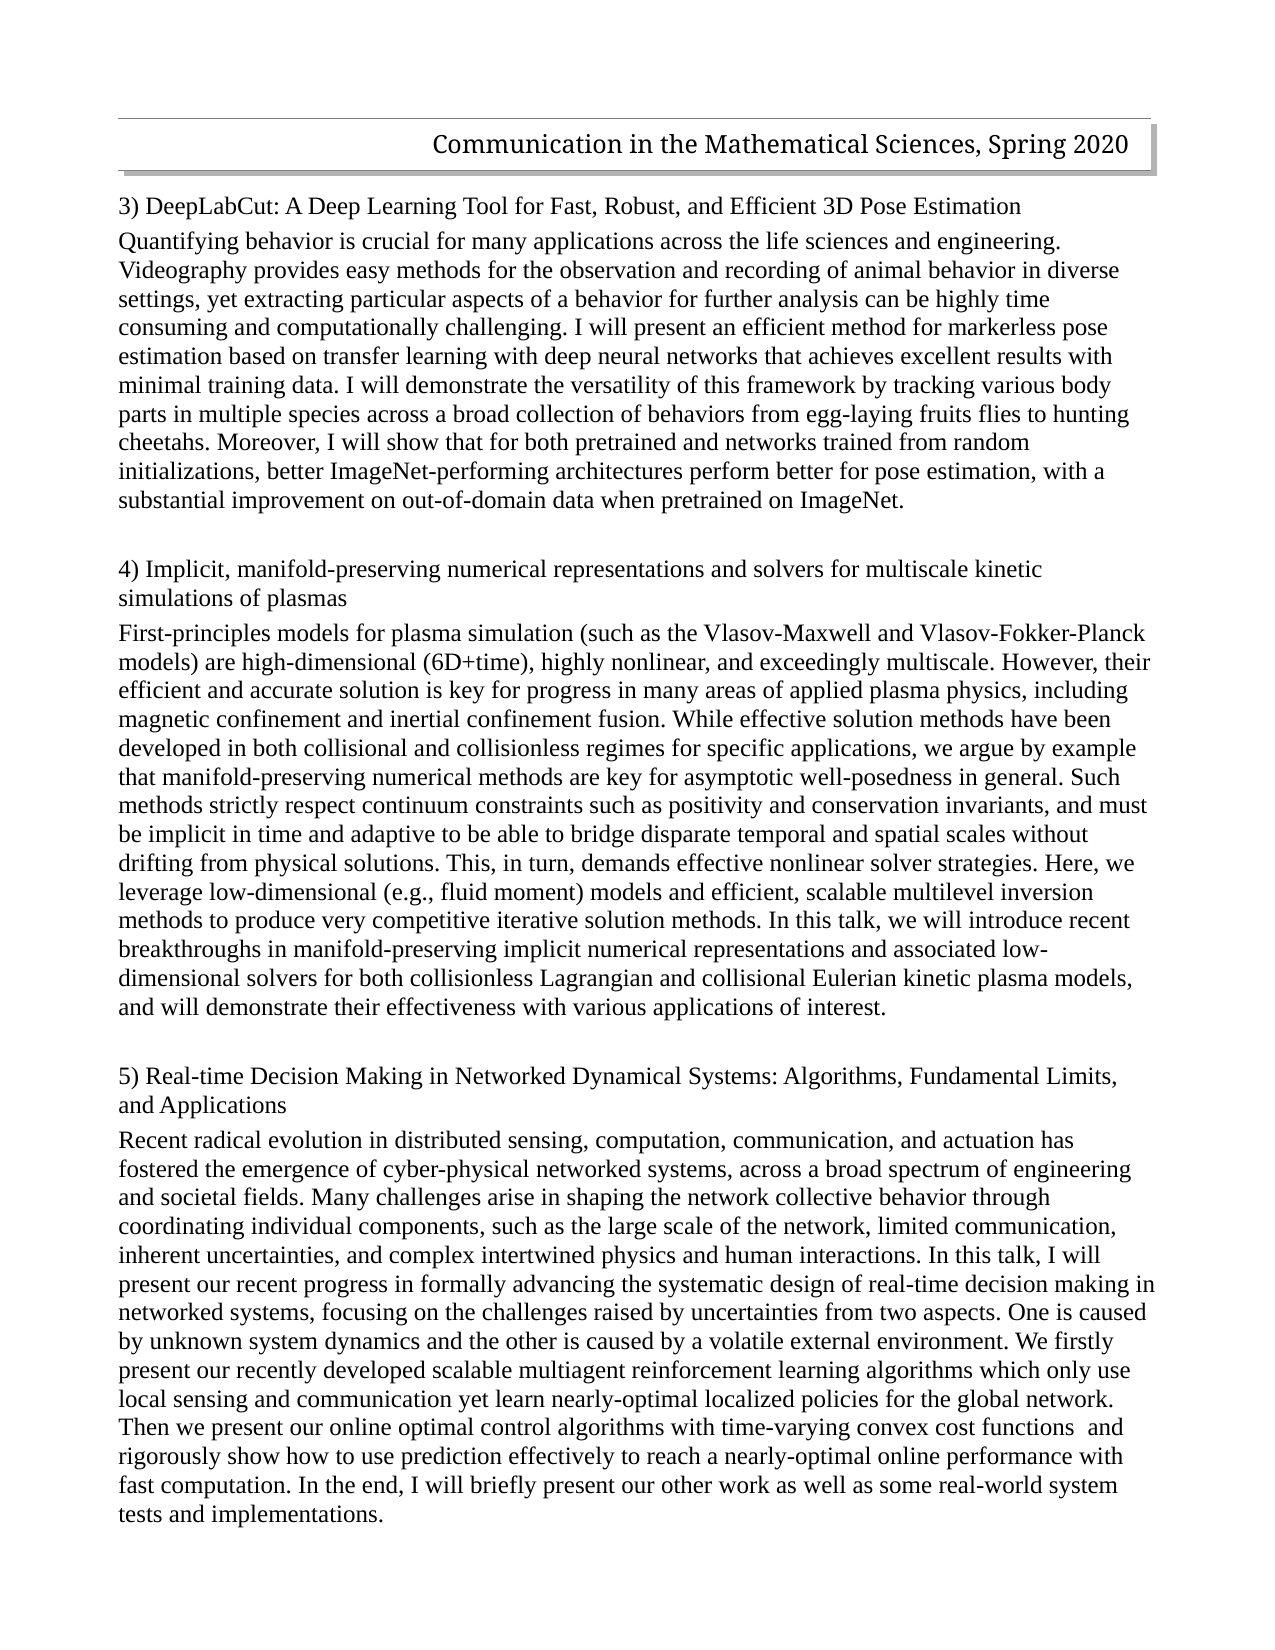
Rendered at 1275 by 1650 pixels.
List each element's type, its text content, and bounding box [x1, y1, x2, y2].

text First-principles models for plasma simulation (such as the Vlasov-Maxwell and Vlasov-Fokker-Planck models) are high-dimensional (6D+time), highly nonlinear, and exceedingly multiscale. However, their efficient and accurate solution is key for progress in many areas of applied plasma physics, including magnetic confinement and inertial confinement fusion. While effective solution methods have been developed in both collisional and collisionless regimes for specific applications, we argue by example that manifold-preserving numerical methods are key for asymptotic well-posedness in general. Such methods strictly respect continuum constraints such as positivity and conservation invariants, and must be implicit in time and adaptive to be able to bridge disparate temporal and spatial scales without drifting from physical solutions. This, in turn, demands effective nonlinear solver strategies. Here, we leverage low-dimensional (e.g., fluid moment) models and efficient, scalable multilevel inversion methods to produce very competitive iterative solution methods. In this talk, we will introduce recent breakthroughs in manifold-preserving implicit numerical representations and associated low-dimensional solvers for both collisionless Lagrangian and collisional Eulerian kinetic plasma models, and will demonstrate their effectiveness with various applications of interest. [118, 618, 1157, 1021]
text Recent radical evolution in distributed sensing, computation, communication, and actuation has fostered the emergence of cyber-physical networked systems, across a broad spectrum of engineering and societal fields. Many challenges arise in shaping the network collective behavior through coordinating individual components, such as the large scale of the network, limited communication, inherent uncertainties, and complex intertwined physics and human interactions. In this talk, I will present our recent progress in formally advancing the systematic design of real-time decision making in networked systems, focusing on the challenges raised by uncertainties from two aspects. One is caused by unknown system dynamics and the other is caused by a volatile external environment. We firstly present our recently developed scalable multiagent reinforcement learning algorithms which only use local sensing and communication yet learn nearly-optimal localized policies for the global network. Then we present our online optimal control algorithms with time-varying convex cost functions and rigorously show how to use prediction effectively to reach a nearly-optimal online performance with fast computation. In the end, I will briefly present our other work as well as some real-world system tests and implementations. [118, 1125, 1157, 1527]
text 4) Implicit, manifold-preserving numerical representations and solvers for multiscale kinetic simulations of plasmas [118, 554, 1157, 612]
text 3) DeepLabCut: A Deep Learning Tool for Fast, Robust, and Efficient 3D Pose Estimation [118, 191, 1157, 220]
text 5) Real-time Decision Making in Networked Dynamical Systems: Algorithms, Fundamental Limits, and Applications [118, 1061, 1157, 1119]
text Quantifying behavior is crucial for many applications across the life sciences and engineering. Videography provides easy methods for the observation and recording of animal behavior in diverse settings, yet extracting particular aspects of a behavior for further analysis can be highly time consuming and computationally challenging. I will present an efficient method for markerless pose estimation based on transfer learning with deep neural networks that achieves excellent results with minimal training data. I will demonstrate the versatility of this framework by tracking various body parts in multiple species across a broad collection of behaviors from egg-laying fruits flies to hunting cheetahs. Moreover, I will show that for both pretrained and networks trained from random initializations, better ImageNet-performing architectures perform better for pose estimation, with a substantial improvement on out-of-domain data when pretrained on ImageNet. [118, 226, 1157, 514]
